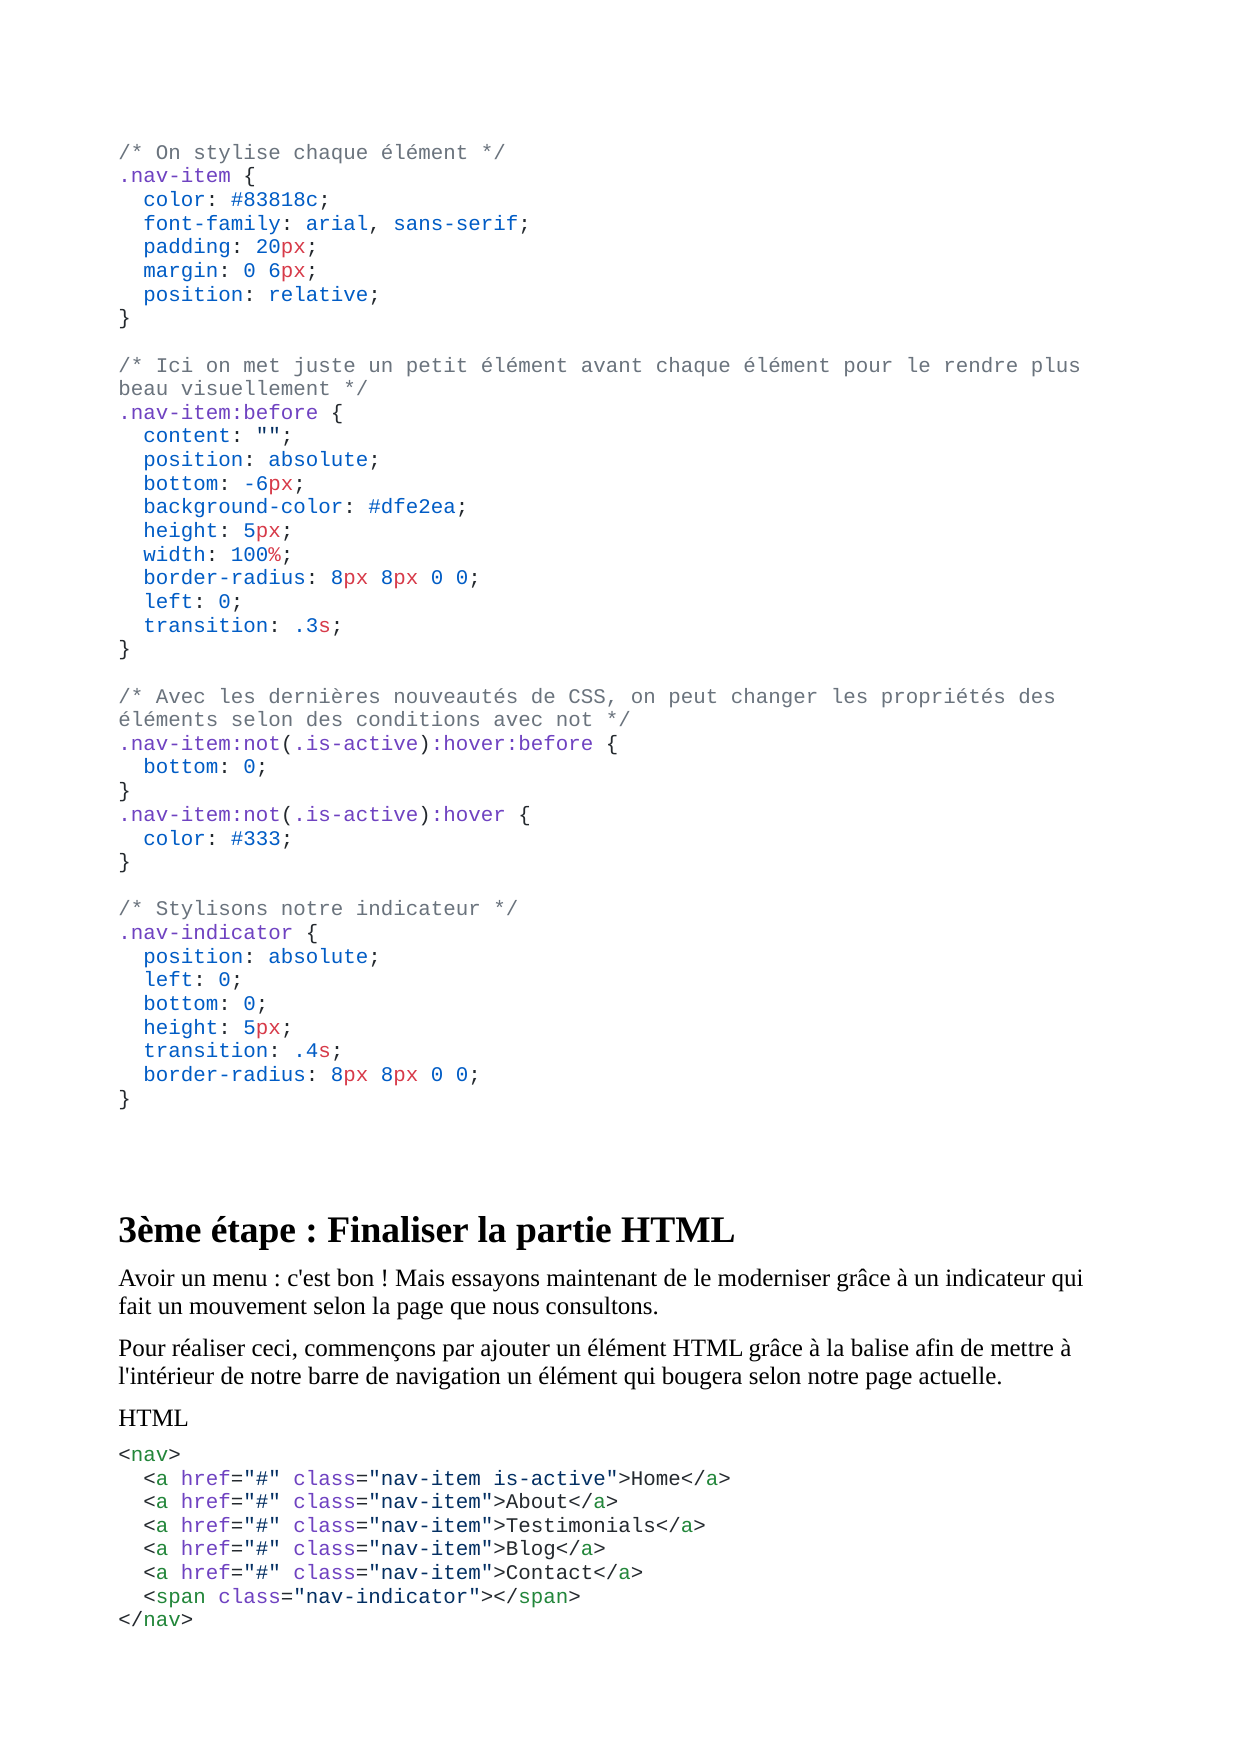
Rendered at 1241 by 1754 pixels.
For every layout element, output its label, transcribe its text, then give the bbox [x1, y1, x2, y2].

text } [118, 638, 1122, 662]
text background-color: #dfe2ea; [118, 496, 1122, 520]
text position: absolute; [118, 946, 1122, 969]
text Pour réaliser ceci, commençons par ajouter un élément HTML grâce à la balise afin de mettre à l'intérieur de notre barre de navigation un élément qui bougera selon notre page actuelle. [118, 1333, 1122, 1390]
text <a href="#" class="nav-item">Testimonials</a> [118, 1515, 1122, 1538]
text .nav-item { [118, 165, 1122, 189]
text transition: .3s; [118, 615, 1122, 638]
text /* Stylisons notre indicateur */ [118, 898, 1122, 922]
text padding: 20px; [118, 236, 1122, 260]
text margin: 0 6px; [118, 260, 1122, 284]
text <a href="#" class="nav-item">Blog</a> [118, 1538, 1122, 1562]
text <span class="nav-indicator"></span> [118, 1586, 1122, 1609]
text Avoir un menu : c'est bon ! Mais essayons maintenant de le moderniser grâce à un indicateur qui fait un mouvement selon la page que nous consultons. [118, 1263, 1122, 1320]
text font-family: arial, sans-serif; [118, 213, 1122, 236]
text transition: .4s; [118, 1040, 1122, 1064]
text bottom: 0; [118, 757, 1122, 780]
text width: 100%; [118, 544, 1122, 567]
text color: #83818c; [118, 189, 1122, 213]
text bottom: -6px; [118, 473, 1122, 496]
text <a href="#" class="nav-item">Contact</a> [118, 1562, 1122, 1586]
text /* On stylise chaque élément */ [118, 142, 1122, 165]
text left: 0; [118, 591, 1122, 615]
text bottom: 0; [118, 993, 1122, 1017]
text <nav> [118, 1444, 1122, 1467]
text /* Avec les dernières nouveautés de CSS, on peut changer les propriétés des éléments selon des conditions avec not */ [118, 686, 1122, 733]
text .nav-item:not(.is-active):hover { [118, 804, 1122, 827]
subtitle 3ème étape : Finaliser la partie HTML [118, 1207, 1122, 1250]
text <a href="#" class="nav-item is-active">Home</a> [118, 1467, 1122, 1491]
text color: #333; [118, 827, 1122, 851]
text } [118, 780, 1122, 804]
text } [118, 1088, 1122, 1111]
text height: 5px; [118, 1017, 1122, 1040]
text height: 5px; [118, 520, 1122, 544]
text } [118, 851, 1122, 875]
text border-radius: 8px 8px 0 0; [118, 1064, 1122, 1088]
text border-radius: 8px 8px 0 0; [118, 567, 1122, 591]
text .nav-item:before { [118, 402, 1122, 426]
text HTML [118, 1403, 1122, 1431]
text .nav-item:not(.is-active):hover:before { [118, 733, 1122, 757]
text </nav> [118, 1609, 1122, 1633]
text left: 0; [118, 969, 1122, 993]
text position: relative; [118, 284, 1122, 307]
text content: ""; [118, 426, 1122, 449]
text .nav-indicator { [118, 922, 1122, 946]
text <a href="#" class="nav-item">About</a> [118, 1491, 1122, 1515]
text } [118, 307, 1122, 331]
text /* Ici on met juste un petit élément avant chaque élément pour le rendre plus beau visuellement */ [118, 354, 1122, 402]
text position: absolute; [118, 449, 1122, 473]
